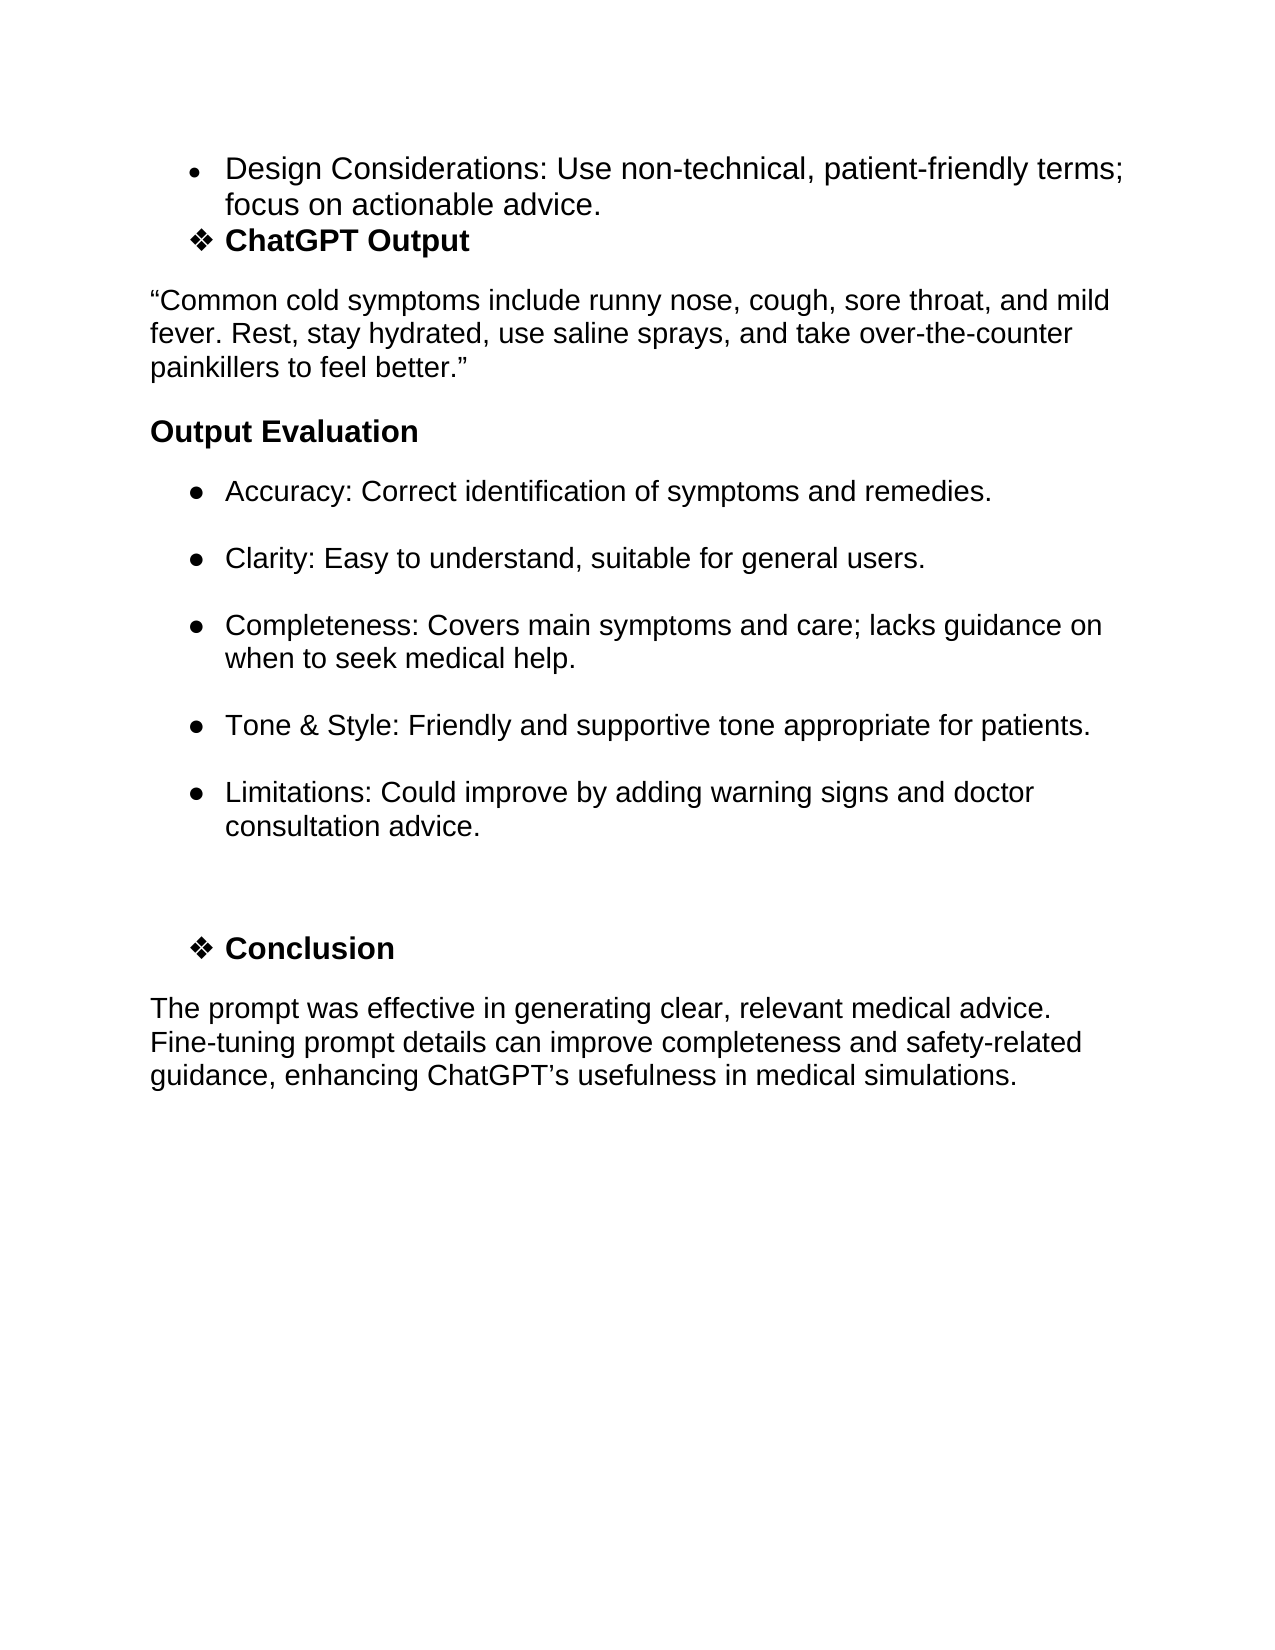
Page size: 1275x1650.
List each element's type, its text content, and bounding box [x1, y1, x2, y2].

subtitle Output Evaluation [150, 413, 1125, 448]
text The prompt was effective in generating clear, relevant medical advice. Fine-tuning prompt details can improve completeness and safety-related guidance, enhancing ChatGPT’s usefulness in medical simulations. [150, 991, 1125, 1092]
list Accuracy: Correct identification of symptoms and remedies. [187, 473, 1125, 541]
list Tone & Style: Friendly and supportive tone appropriate for patients. [187, 708, 1125, 775]
subtitle ChatGPT Output [187, 222, 1125, 258]
text “Common cold symptoms include runny nose, cough, sore throat, and mild fever. Rest, stay hydrated, use saline sprays, and take over-the-counter painkillers to feel better.” [150, 283, 1125, 383]
list Limitations: Could improve by adding warning signs and doctor consultation advice. [187, 775, 1125, 842]
subtitle Conclusion [187, 930, 1125, 966]
list Clarity: Easy to understand, suitable for general users. [187, 541, 1125, 608]
list Completeness: Covers main symptoms and care; lacks guidance on when to seek medical help. [187, 608, 1125, 708]
list Design Considerations: Use non-technical, patient-friendly terms; focus on actionable advice. [187, 150, 1125, 222]
